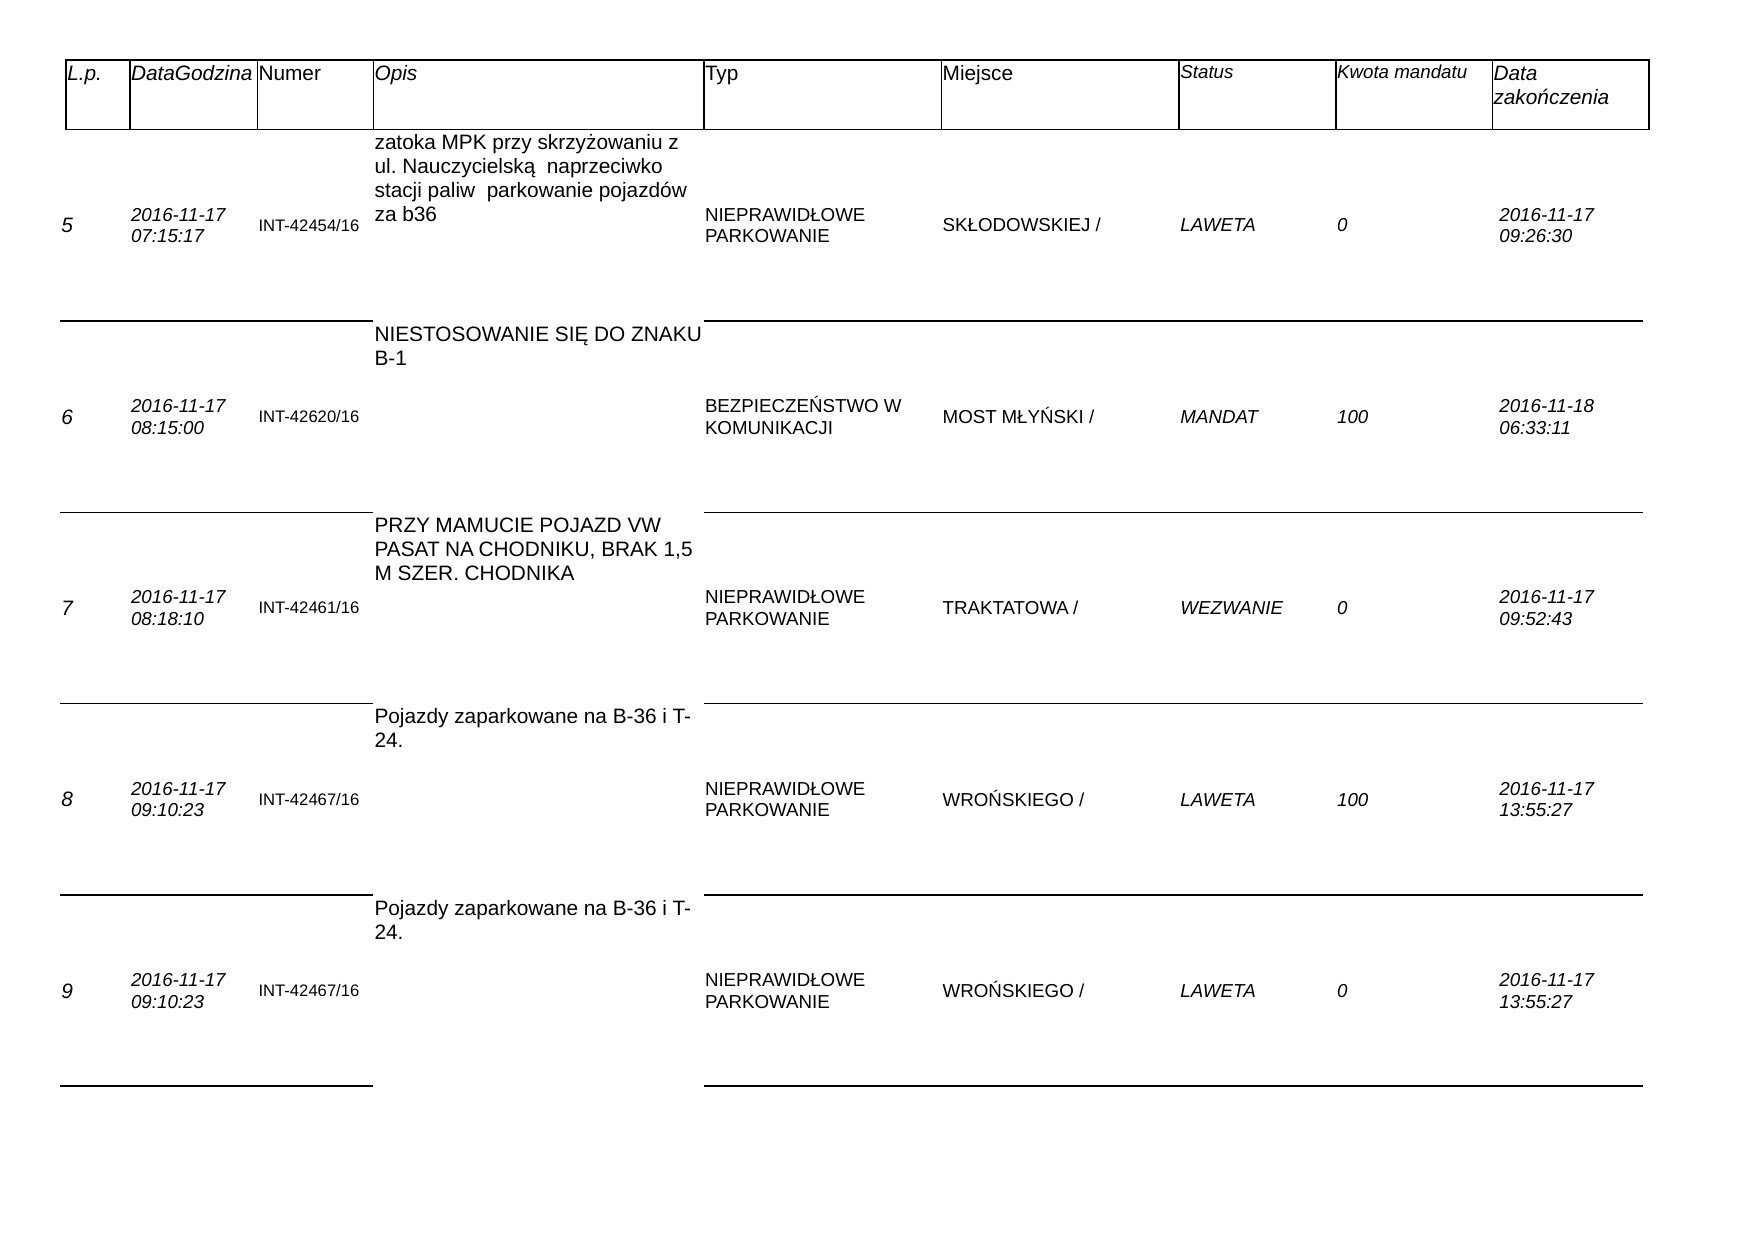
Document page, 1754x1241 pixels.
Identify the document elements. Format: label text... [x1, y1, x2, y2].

table_cell NIEPRAWIDŁOWE PARKOWANIE [704, 130, 941, 320]
table_cell 6 [60, 322, 130, 511]
table_cell 2016-11-17 09:10:23 [130, 896, 257, 1085]
table_cell 5 [60, 129, 130, 320]
table_cell 7 [60, 513, 130, 703]
table_cell [1643, 130, 1649, 320]
table_cell 9 [60, 896, 130, 1085]
table_cell INT-42467/16 [257, 704, 373, 894]
table_cell 100 [1336, 704, 1498, 894]
table_cell zatoka MPK przy skrzyżowaniu z ul. Nauczycielską naprzeciwko stacji paliw parkowanie pojazdów za b36 [373, 130, 704, 320]
table_cell INT-42620/16 [257, 322, 373, 511]
table_cell 2016-11-17 08:18:10 [130, 513, 257, 703]
table_cell NIEPRAWIDŁOWE PARKOWANIE [704, 704, 941, 894]
table_cell 0 [1336, 513, 1498, 703]
table_header [60, 59, 65, 129]
table_cell 0 [1336, 896, 1498, 1085]
table_header Opis [374, 61, 703, 129]
table_cell 2016-11-17 07:15:17 [130, 130, 257, 320]
table_header Kwota mandatu [1337, 61, 1492, 129]
table_cell Pojazdy zaparkowane na B-36 i T-24. [373, 894, 704, 1085]
table_cell INT-42454/16 [257, 130, 373, 320]
table_cell WEZWANIE [1179, 513, 1336, 703]
table_cell Pojazdy zaparkowane na B-36 i T-24. [373, 703, 704, 894]
table_cell LAWETA [1179, 130, 1336, 320]
table_header L.p. [67, 61, 129, 129]
table_cell INT-42467/16 [257, 896, 373, 1085]
table_cell NIESTOSOWANIE SIĘ DO ZNAKU B-1 [373, 320, 704, 511]
table_cell 2016-11-17 09:52:43 [1498, 513, 1643, 703]
table_cell [1643, 320, 1649, 511]
table_header Typ [705, 61, 941, 129]
table_cell NIEPRAWIDŁOWE PARKOWANIE [704, 896, 941, 1085]
table_cell BEZPIECZEŃSTWO W KOMUNIKACJI [704, 322, 941, 511]
table_header Status [1180, 61, 1335, 129]
table_cell 2016-11-17 09:10:23 [130, 704, 257, 894]
table_cell LAWETA [1179, 896, 1336, 1085]
table_header DataGodzina [131, 61, 257, 129]
table_cell 2016-11-17 08:15:00 [130, 322, 257, 511]
table_cell 2016-11-17 09:26:30 [1498, 130, 1643, 320]
table_cell SKŁODOWSKIEJ / [941, 130, 1179, 320]
table_cell PRZY MAMUCIE POJAZD VW PASAT NA CHODNIKU, BRAK 1,5 M SZER. CHODNIKA [373, 511, 704, 703]
table_cell [1643, 703, 1649, 894]
table_cell WROŃSKIEGO / [941, 896, 1179, 1085]
table_cell LAWETA [1179, 704, 1336, 894]
table_cell NIEPRAWIDŁOWE PARKOWANIE [704, 513, 941, 703]
table_header Numer [258, 61, 373, 129]
table_cell [1643, 894, 1649, 1085]
table_cell INT-42461/16 [257, 513, 373, 703]
table_cell MOST MŁYŃSKI / [941, 322, 1179, 511]
table_header Miejsce [942, 61, 1178, 129]
table_header Data zakończenia [1493, 61, 1648, 129]
table_cell MANDAT [1179, 322, 1336, 511]
table_cell WROŃSKIEGO / [941, 704, 1179, 894]
table_cell 0 [1336, 130, 1498, 320]
table_cell 100 [1336, 322, 1498, 511]
table_cell [1643, 511, 1649, 703]
table_cell 2016-11-18 06:33:11 [1498, 322, 1643, 511]
table_cell TRAKTATOWA / [941, 513, 1179, 703]
table_cell 2016-11-17 13:55:27 [1498, 704, 1643, 894]
table_cell 8 [60, 704, 130, 894]
table_cell 2016-11-17 13:55:27 [1498, 896, 1643, 1085]
